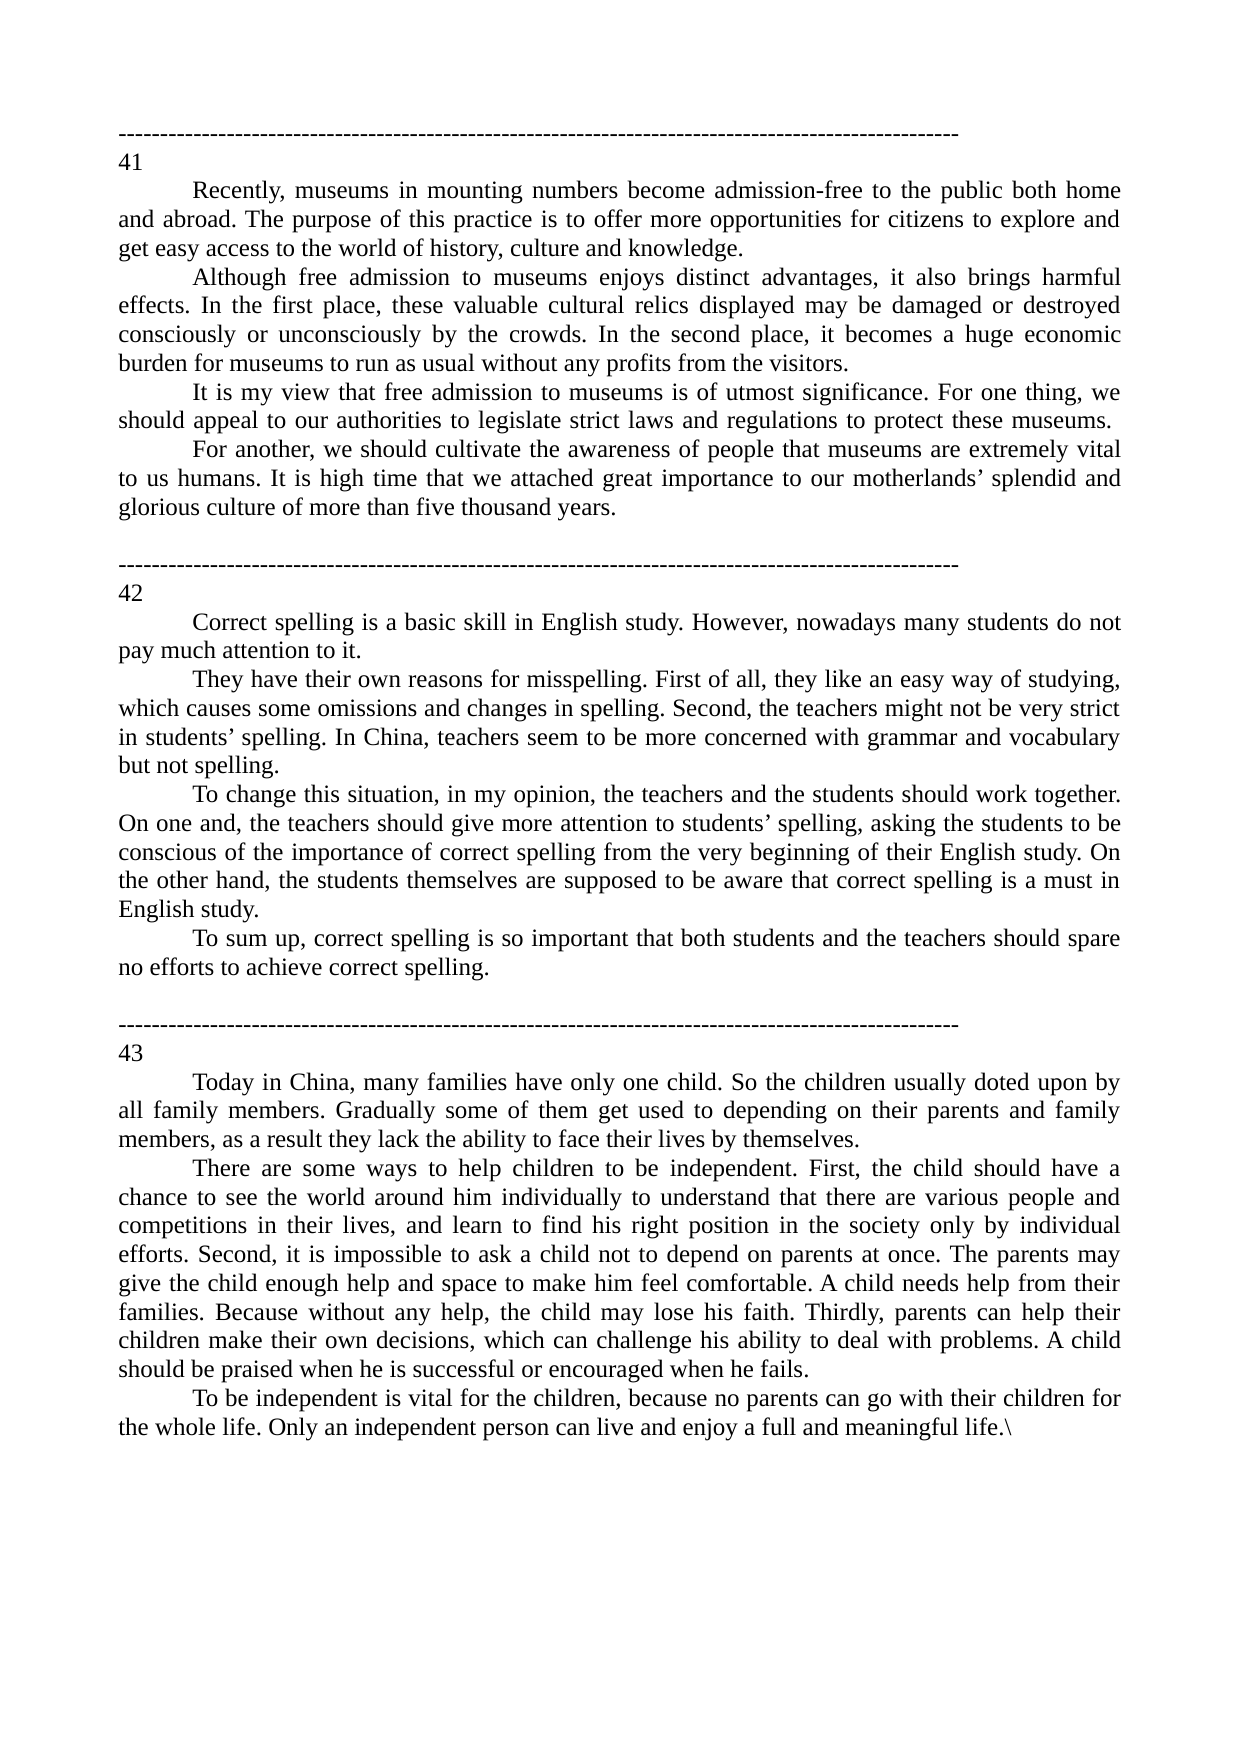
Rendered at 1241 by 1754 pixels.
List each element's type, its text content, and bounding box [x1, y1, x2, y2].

text ----------------------------------------------------------------------------------------------------- [118, 1009, 1122, 1038]
text 43 [118, 1038, 1122, 1067]
text They have their own reasons for misspelling. First of all, they like an easy way of studying, which causes some omissions and changes in spelling. Second, the teachers might not be very strict in students’ spelling. In China, teachers seem to be more concerned with grammar and vocabulary but not spelling. [118, 664, 1122, 779]
text There are some ways to help children to be independent. First, the child should have a chance to see the world around him individually to understand that there are various people and competitions in their lives, and learn to find his right position in the society only by individual efforts. Second, it is impossible to ask a child not to depend on parents at once. The parents may give the child enough help and space to make him feel comfortable. A child needs help from their families. Because without any help, the child may lose his faith. Thirdly, parents can help their children make their own decisions, which can challenge his ability to deal with problems. A child should be praised when he is successful or encouraged when he fails. [118, 1153, 1122, 1383]
text To change this situation, in my opinion, the teachers and the students should work together. On one and, the teachers should give more attention to students’ spelling, asking the students to be conscious of the importance of correct spelling from the very beginning of their English study. On the other hand, the students themselves are supposed to be aware that correct spelling is a must in English study. [118, 779, 1122, 923]
text It is my view that free admission to museums is of utmost significance. For one thing, we should appeal to our authorities to legislate strict laws and regulations to protect these museums. For another, we should cultivate the awareness of people that museums are extremely vital to us humans. It is high time that we attached great importance to our motherlands’ splendid and glorious culture of more than five thousand years. [118, 377, 1122, 521]
text To be independent is vital for the children, because no parents can go with their children for the whole life. Only an independent person can live and enjoy a full and meaningful life.\ [118, 1383, 1122, 1441]
text Today in China, many families have only one child. So the children usually doted upon by all family members. Gradually some of them get used to depending on their parents and family members, as a result they lack the ability to face their lives by themselves. [118, 1067, 1122, 1153]
text To sum up, correct spelling is so important that both students and the teachers should spare no efforts to achieve correct spelling. [118, 923, 1122, 981]
text 41 [118, 147, 1122, 176]
text Recently, museums in mounting numbers become admission-free to the public both home and abroad. The purpose of this practice is to offer more opportunities for citizens to explore and get easy access to the world of history, culture and knowledge. [118, 176, 1122, 262]
text ----------------------------------------------------------------------------------------------------- [118, 118, 1122, 147]
text Correct spelling is a basic skill in English study. However, nowadays many students do not pay much attention to it. [118, 607, 1122, 664]
text Although free admission to museums enjoys distinct advantages, it also brings harmful effects. In the first place, these valuable cultural relics displayed may be damaged or destroyed consciously or unconsciously by the crowds. In the second place, it becomes a huge economic burden for museums to run as usual without any profits from the visitors. [118, 262, 1122, 377]
text ----------------------------------------------------------------------------------------------------- [118, 549, 1122, 578]
text 42 [118, 578, 1122, 607]
